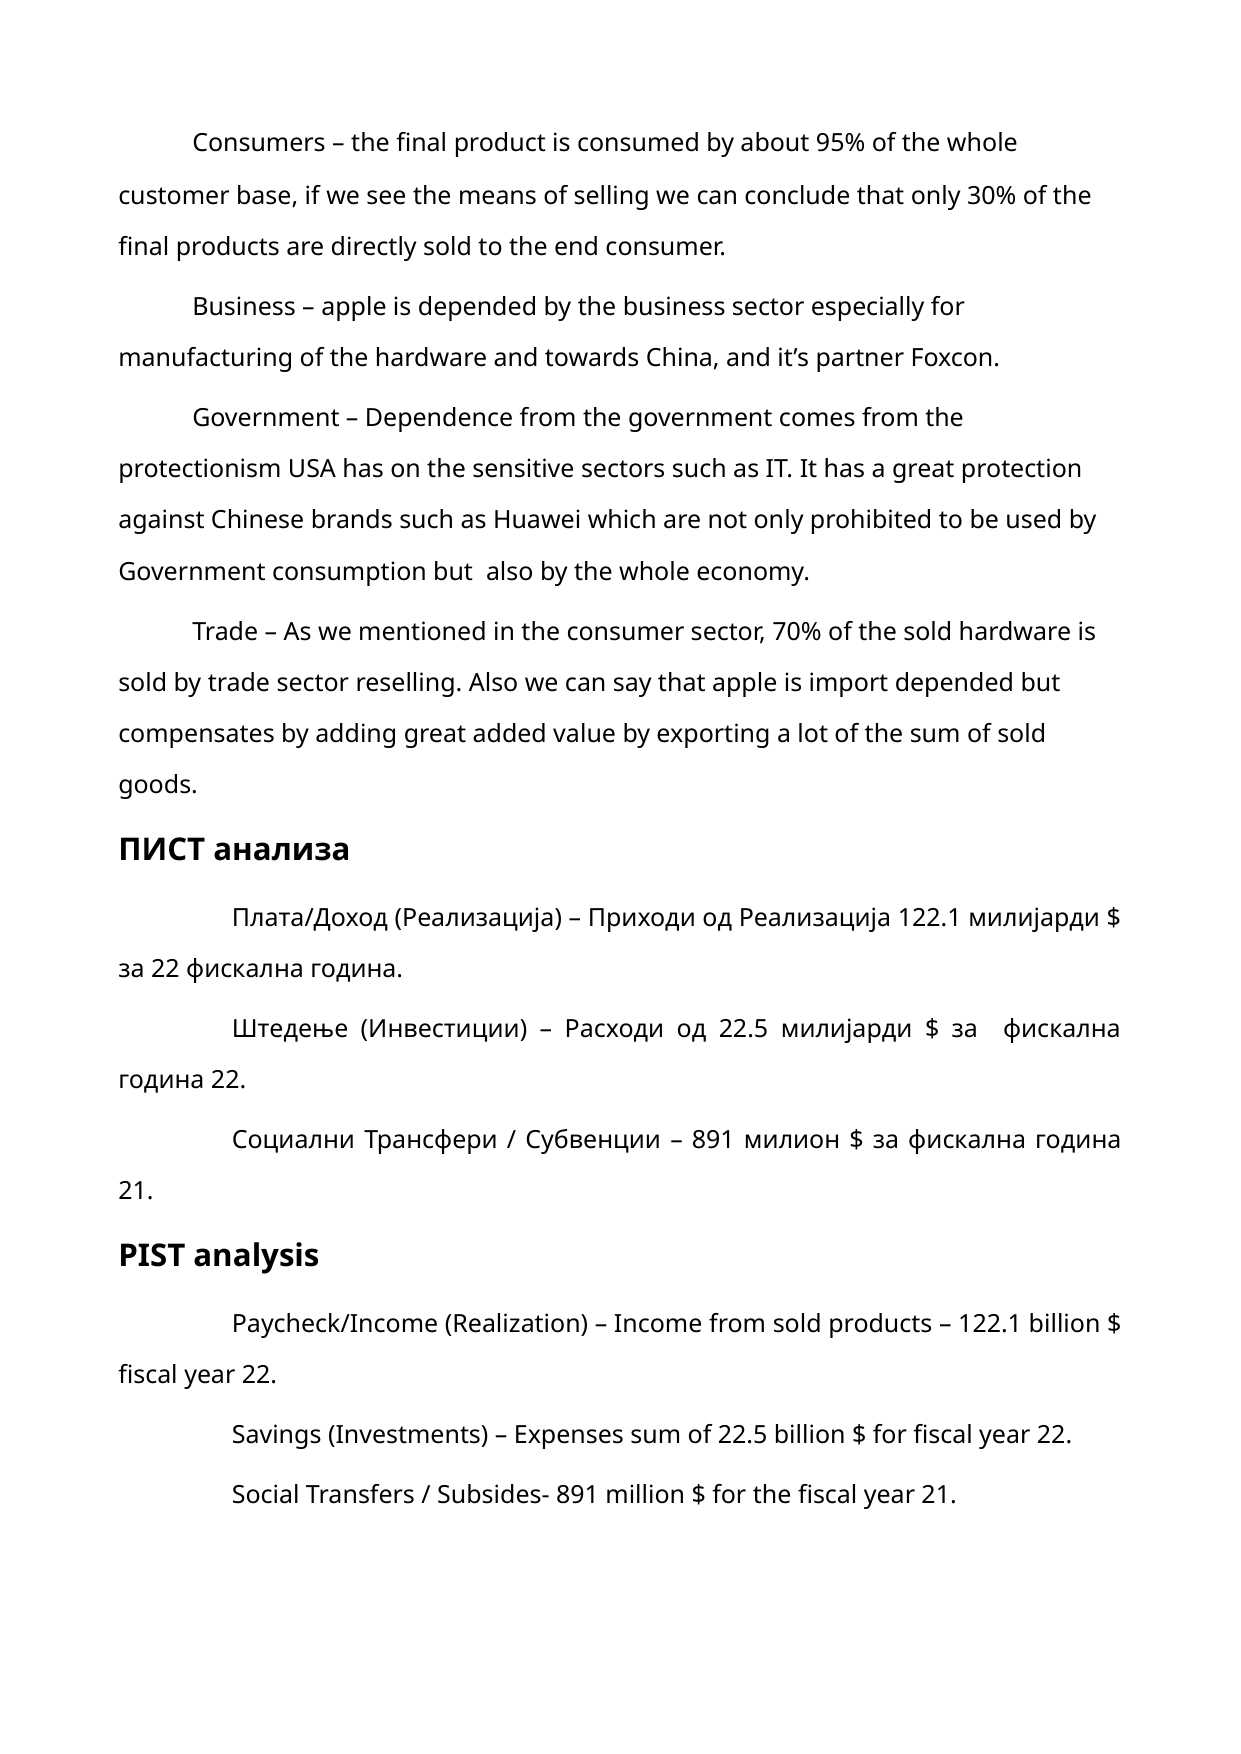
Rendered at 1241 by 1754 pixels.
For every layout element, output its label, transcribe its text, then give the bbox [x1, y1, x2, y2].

text Штедење (Инвестиции) – Расходи од 22.5 милијарди $ за фискална година 22. [118, 1011, 1122, 1096]
text Consumers – the final product is consumed by about 95% of the whole customer base, if we see the means of selling we can conclude that only 30% of the final products are directly sold to the end consumer. [118, 118, 1122, 263]
text Business – apple is depended by the business sector especially for manufacturing of the hardware and towards China, and it’s partner Foxcon. [118, 289, 1122, 374]
text PIST analysis [118, 1233, 1122, 1275]
text ПИСТ анализа [118, 826, 1122, 869]
text Social Transfers / Subsides- 891 million $ for the fiscal year 21. [118, 1477, 1122, 1511]
text Плата/Доход (Реализација) – Приходи од Реализација 122.1 милијарди $ за 22 фискална година. [118, 899, 1122, 984]
text Paycheck/Income (Realization) – Income from sold products – 122.1 billion $ fiscal year 22. [118, 1306, 1122, 1391]
text Социални Трансфери / Субвенции – 891 милион $ за фискална година 21. [118, 1122, 1122, 1207]
text Savings (Investments) – Expenses sum of 22.5 billion $ for fiscal year 22. [118, 1417, 1122, 1451]
text Trade – As we mentioned in the consumer sector, 70% of the sold hardware is sold by trade sector reselling. Also we can say that apple is import depended but compensates by adding great added value by exporting a lot of the sum of sold goods. [118, 613, 1122, 800]
text Government – Dependence from the government comes from the protectionism USA has on the sensitive sectors such as IT. It has a great protection against Chinese brands such as Huawei which are not only prohibited to be used by Government consumption but also by the whole economy. [118, 400, 1122, 587]
